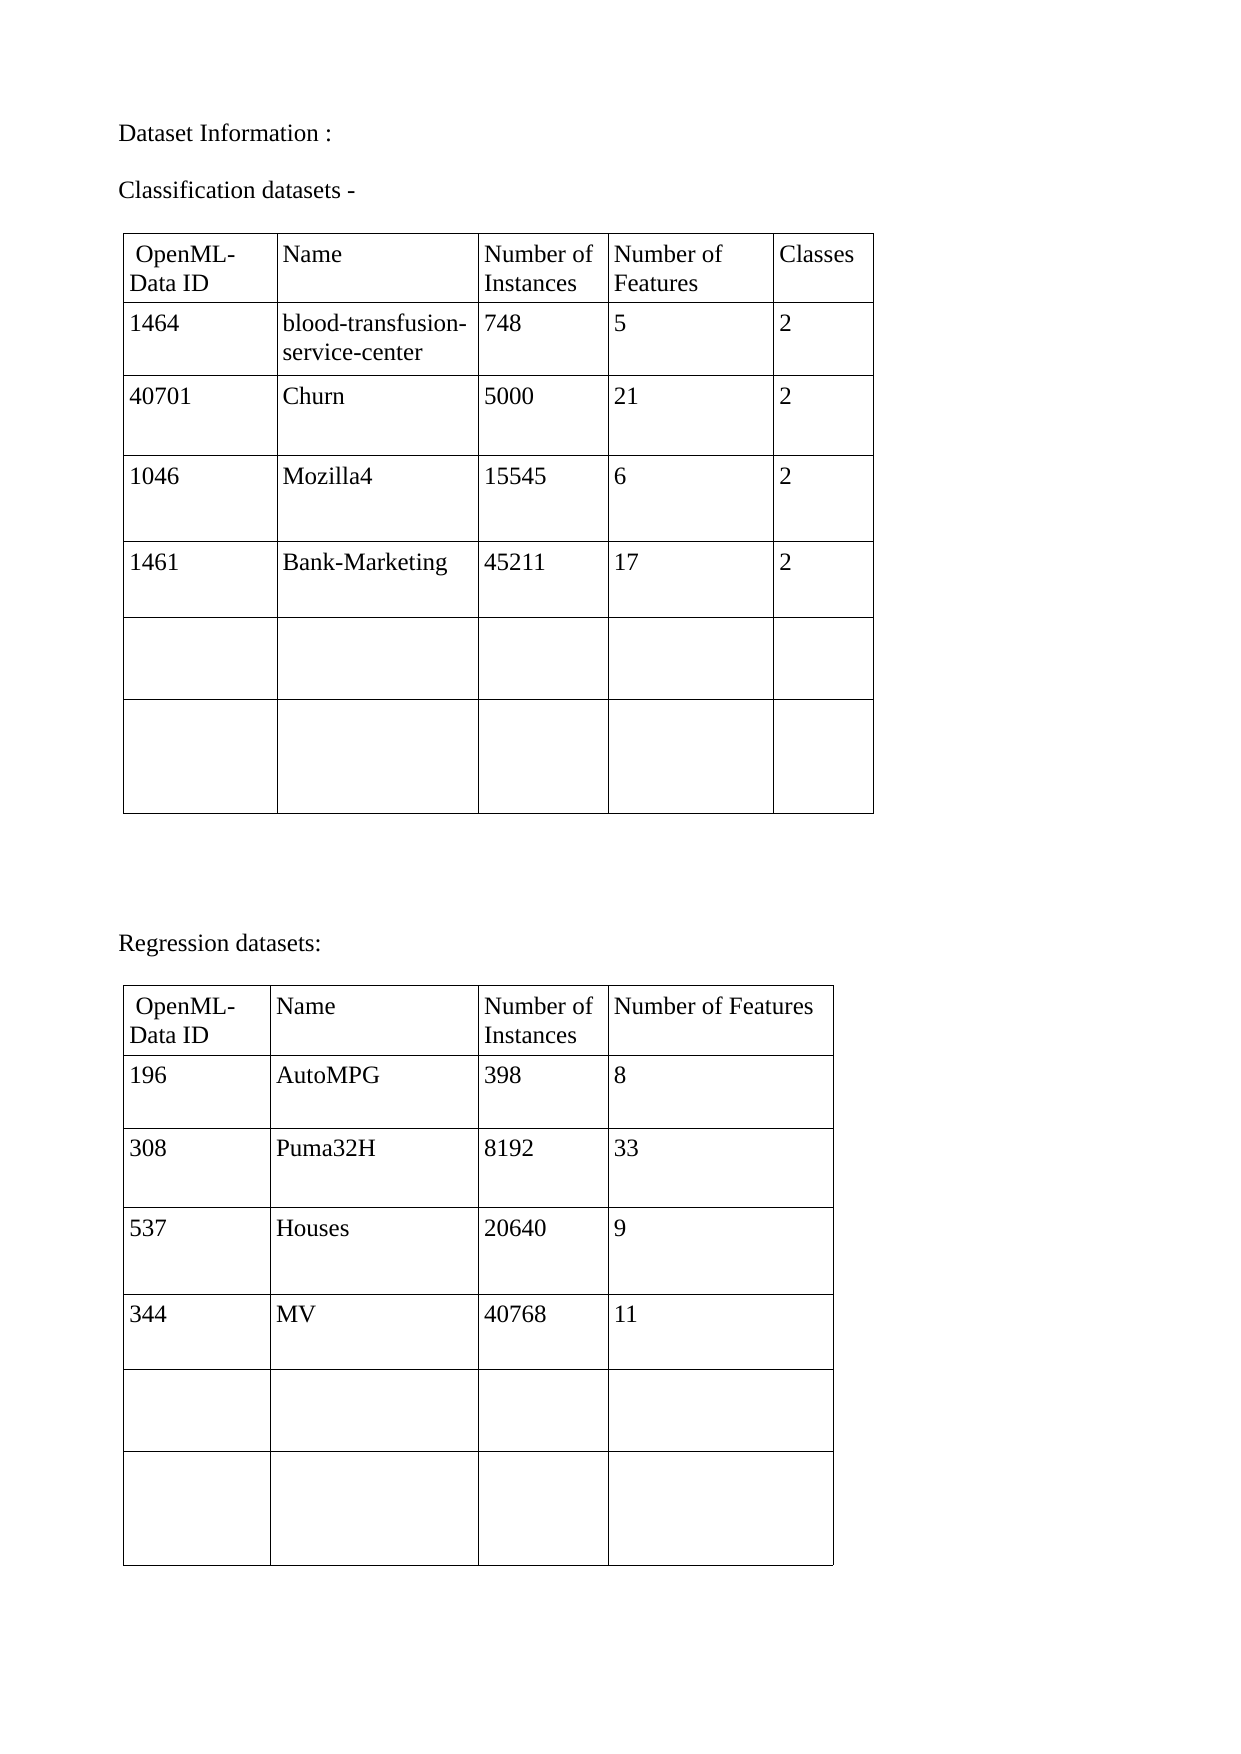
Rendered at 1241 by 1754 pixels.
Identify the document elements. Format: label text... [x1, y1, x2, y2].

table_cell 2 [774, 303, 873, 375]
table_cell [609, 1452, 833, 1565]
text Dataset Information : [118, 118, 1122, 147]
table_cell 8192 [479, 1129, 608, 1207]
table_cell 9 [609, 1208, 833, 1293]
table_cell MV [271, 1295, 478, 1369]
table_cell [271, 1452, 478, 1565]
table_cell [479, 618, 608, 699]
table_cell [609, 1370, 833, 1451]
table_header Name [271, 986, 478, 1054]
table_header Number of Features [609, 234, 773, 302]
table_cell 33 [609, 1129, 833, 1207]
table_cell 21 [609, 376, 773, 455]
table_cell [271, 1370, 478, 1451]
table_cell [479, 1370, 608, 1451]
table_cell 17 [609, 542, 773, 617]
table_cell 196 [124, 1056, 270, 1128]
table_cell 11 [609, 1295, 833, 1369]
table_cell 5 [609, 303, 773, 375]
table_cell 6 [609, 456, 773, 541]
table_cell [124, 1370, 270, 1451]
table_cell [278, 700, 478, 813]
table_cell Puma32H [271, 1129, 478, 1207]
table_header Classes [774, 234, 873, 302]
table_cell 15545 [479, 456, 608, 541]
table_cell 1464 [124, 303, 277, 375]
table_cell 20640 [479, 1208, 608, 1293]
table_cell [278, 618, 478, 699]
table_cell [479, 700, 608, 813]
table_cell Houses [271, 1208, 478, 1293]
table_header Name [278, 234, 478, 302]
table_cell 1046 [124, 456, 277, 541]
table_cell AutoMPG [271, 1056, 478, 1128]
table_cell [124, 618, 277, 699]
text Regression datasets: [118, 928, 1122, 957]
table_cell 40768 [479, 1295, 608, 1369]
table_header Number of Instances [479, 234, 608, 302]
table_header Number of Features [609, 986, 833, 1054]
table_cell 1461 [124, 542, 277, 617]
table_header OpenML-Data ID [124, 986, 270, 1054]
table_cell 2 [774, 456, 873, 541]
table_header Number of Instances [479, 986, 608, 1054]
table_cell 5000 [479, 376, 608, 455]
table_cell Churn [278, 376, 478, 455]
table_cell 748 [479, 303, 608, 375]
table_cell Mozilla4 [278, 456, 478, 541]
table_cell [609, 618, 773, 699]
table_cell 40701 [124, 376, 277, 455]
table_cell 344 [124, 1295, 270, 1369]
table_header OpenML- Data ID [124, 234, 277, 302]
table_cell [609, 700, 773, 813]
table_cell [124, 1452, 270, 1565]
table_cell 398 [479, 1056, 608, 1128]
table_cell blood-transfusion-service-center [278, 303, 478, 375]
table_cell 308 [124, 1129, 270, 1207]
table_cell [124, 700, 277, 813]
table_cell Bank-Marketing [278, 542, 478, 617]
table_cell [479, 1452, 608, 1565]
table_cell 2 [774, 376, 873, 455]
table_cell 537 [124, 1208, 270, 1293]
table_cell 2 [774, 542, 873, 617]
text Classification datasets - [118, 176, 1122, 204]
table_cell [774, 700, 873, 813]
table_cell 8 [609, 1056, 833, 1128]
table_cell 45211 [479, 542, 608, 617]
table_cell [774, 618, 873, 699]
